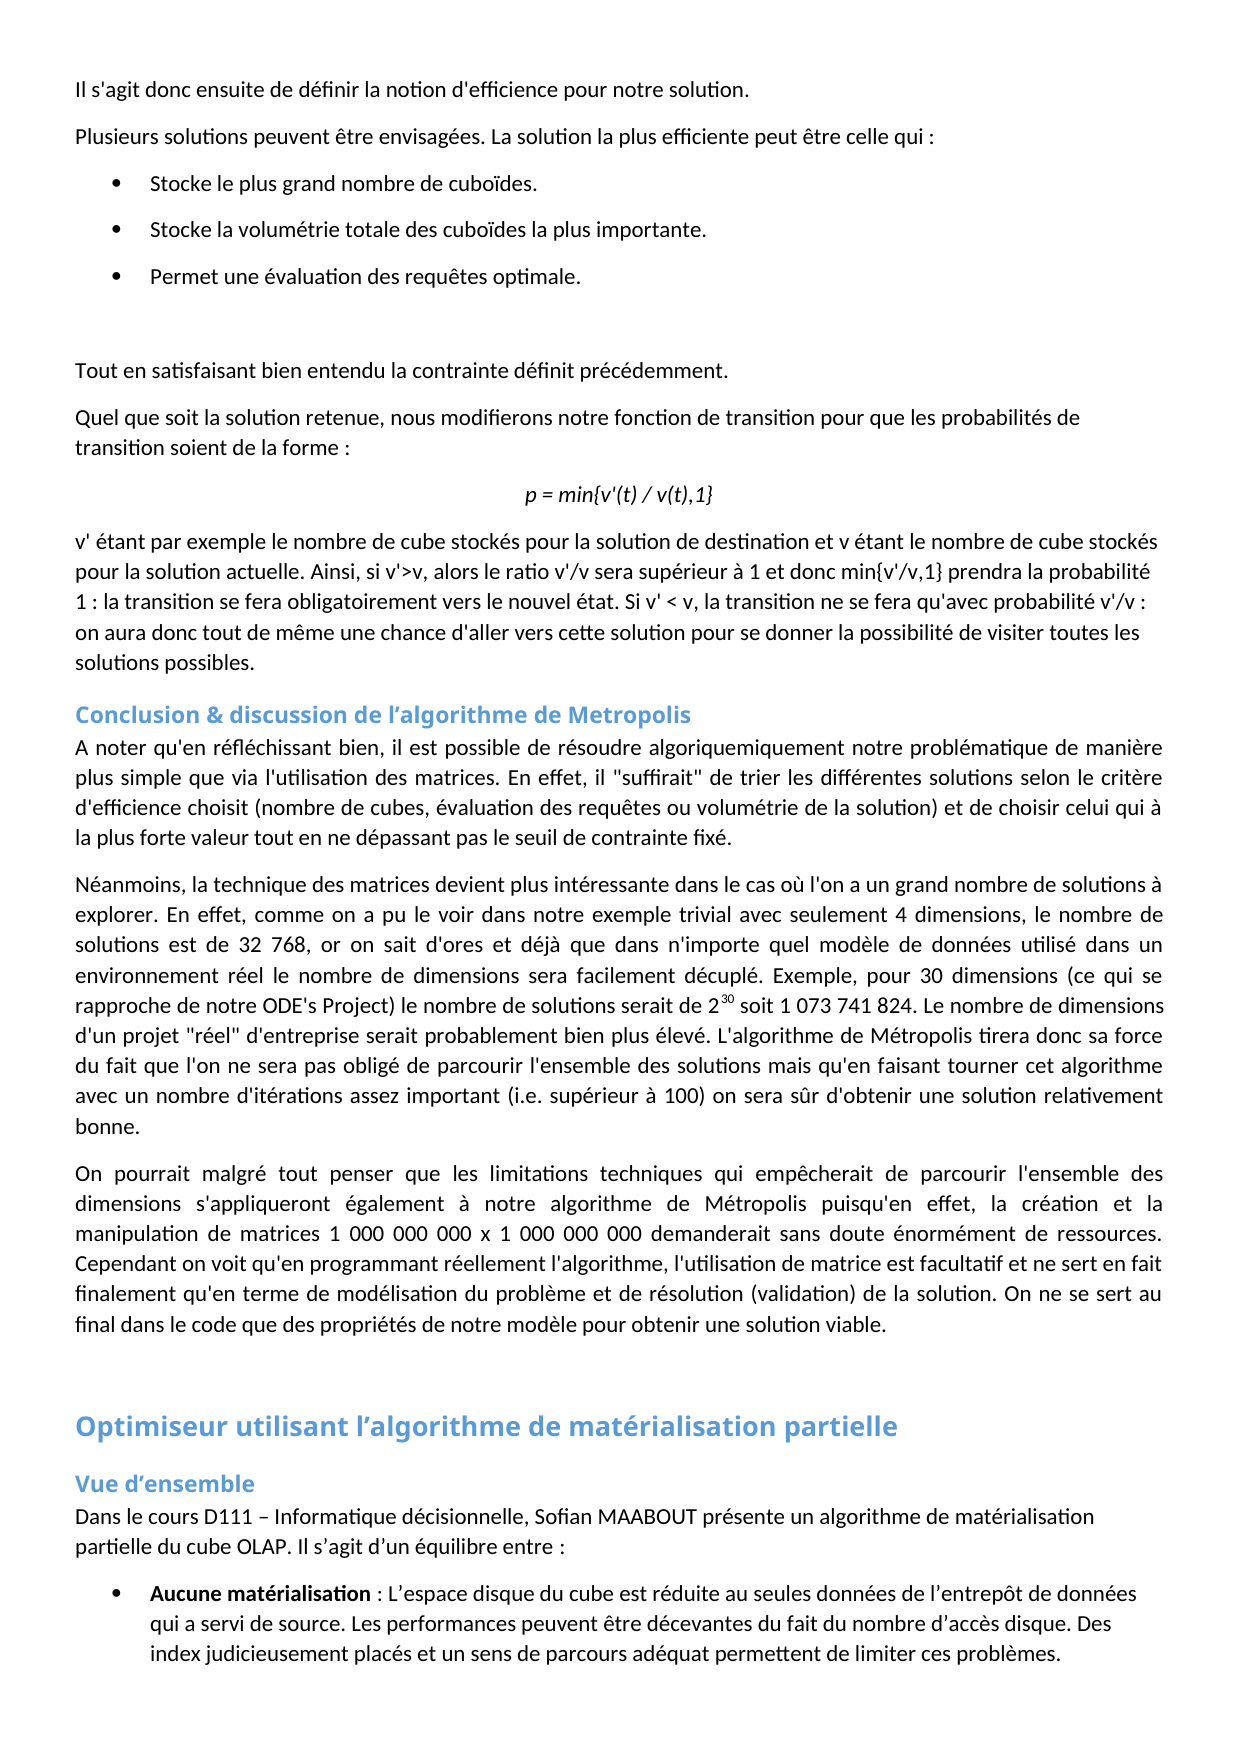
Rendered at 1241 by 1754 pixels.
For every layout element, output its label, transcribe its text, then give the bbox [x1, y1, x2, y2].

list Aucune matérialisation : L’espace disque du cube est réduite au seules données de l’entrepôt de données qui a servi de source. Les performances peuvent être décevantes du fait du nombre d’accès disque. Des index judicieusement placés et un sens de parcours adéquat permettent de limiter ces problèmes. [112, 1579, 1165, 1668]
subtitle Optimiseur utilisant l’algorithme de matérialisation partielle [75, 1408, 1165, 1444]
text Tout en satisfaisant bien entendu la contrainte définit précédemment. [75, 356, 1165, 384]
list Stocke la volumétrie totale des cuboïdes la plus importante. [112, 216, 1165, 244]
text On pourrait malgré tout penser que les limitations techniques qui empêcherait de parcourir l'ensemble des dimensions s'appliqueront également à notre algorithme de Métropolis puisqu'en effet, la création et la manipulation de matrices 1 000 000 000 x 1 000 000 000 demanderait sans doute énormément de ressources. Cependant on voit qu'en programmant réellement l'algorithme, l'utilisation de matrice est facultatif et ne sert en fait finalement qu'en terme de modélisation du problème et de résolution (validation) de la solution. On ne se sert au final dans le code que des propriétés de notre modèle pour obtenir une solution viable. [75, 1159, 1165, 1338]
text Néanmoins, la technique des matrices devient plus intéressante dans le cas où l'on a un grand nombre de solutions à explorer. En effet, comme on a pu le voir dans notre exemple trivial avec seulement 4 dimensions, le nombre de solutions est de 32 768, or on sait d'ores et déjà que dans n'importe quel modèle de données utilisé dans un environnement réel le nombre de dimensions sera facilement décuplé. Exemple, pour 30 dimensions (ce qui se rapproche de notre ODE's Project) le nombre de solutions serait de 230 soit 1 073 741 824. Le nombre de dimensions d'un projet "réel" d'entreprise serait probablement bien plus élevé. L'algorithme de Métropolis tirera donc sa force du fait que l'on ne sera pas obligé de parcourir l'ensemble des solutions mais qu'en faisant tourner cet algorithme avec un nombre d'itérations assez important (i.e. supérieur à 100) on sera sûr d'obtenir une solution relativement bonne. [75, 870, 1165, 1140]
text p = min{v'(t) / v(t),1} [75, 480, 1165, 508]
list Stocke le plus grand nombre de cuboïdes. [112, 169, 1165, 197]
text Il s'agit donc ensuite de définir la notion d'efficience pour notre solution. [75, 75, 1165, 103]
text A noter qu'en réfléchissant bien, il est possible de résoudre algoriquemiquement notre problématique de manière plus simple que via l'utilisation des matrices. En effet, il "suffirait" de trier les différentes solutions selon le critère d'efficience choisit (nombre de cubes, évaluation des requêtes ou volumétrie de la solution) et de choisir celui qui à la plus forte valeur tout en ne dépassant pas le seuil de contrainte fixé. [75, 733, 1165, 851]
subtitle Vue d’ensemble [75, 1468, 1165, 1499]
text Dans le cours D111 – Informatique décisionnelle, Sofian MAABOUT présente un algorithme de matérialisation partielle du cube OLAP. Il s’agit d’un équilibre entre : [75, 1502, 1165, 1560]
text Plusieurs solutions peuvent être envisagées. La solution la plus efficiente peut être celle qui : [75, 122, 1165, 150]
list Permet une évaluation des requêtes optimale. [112, 262, 1165, 291]
text v' étant par exemple le nombre de cube stockés pour la solution de destination et v étant le nombre de cube stockés pour la solution actuelle. Ainsi, si v'>v, alors le ratio v'/v sera supérieur à 1 et donc min{v'/v,1} prendra la probabilité 1 : la transition se fera obligatoirement vers le nouvel état. Si v' < v, la transition ne se fera qu'avec probabilité v'/v : on aura donc tout de même une chance d'aller vers cette solution pour se donner la possibilité de visiter toutes les solutions possibles. [75, 527, 1165, 676]
subtitle Conclusion & discussion de l’algorithme de Metropolis [75, 699, 1165, 730]
text Quel que soit la solution retenue, nous modifierons notre fonction de transition pour que les probabilités de transition soient de la forme : [75, 403, 1165, 461]
